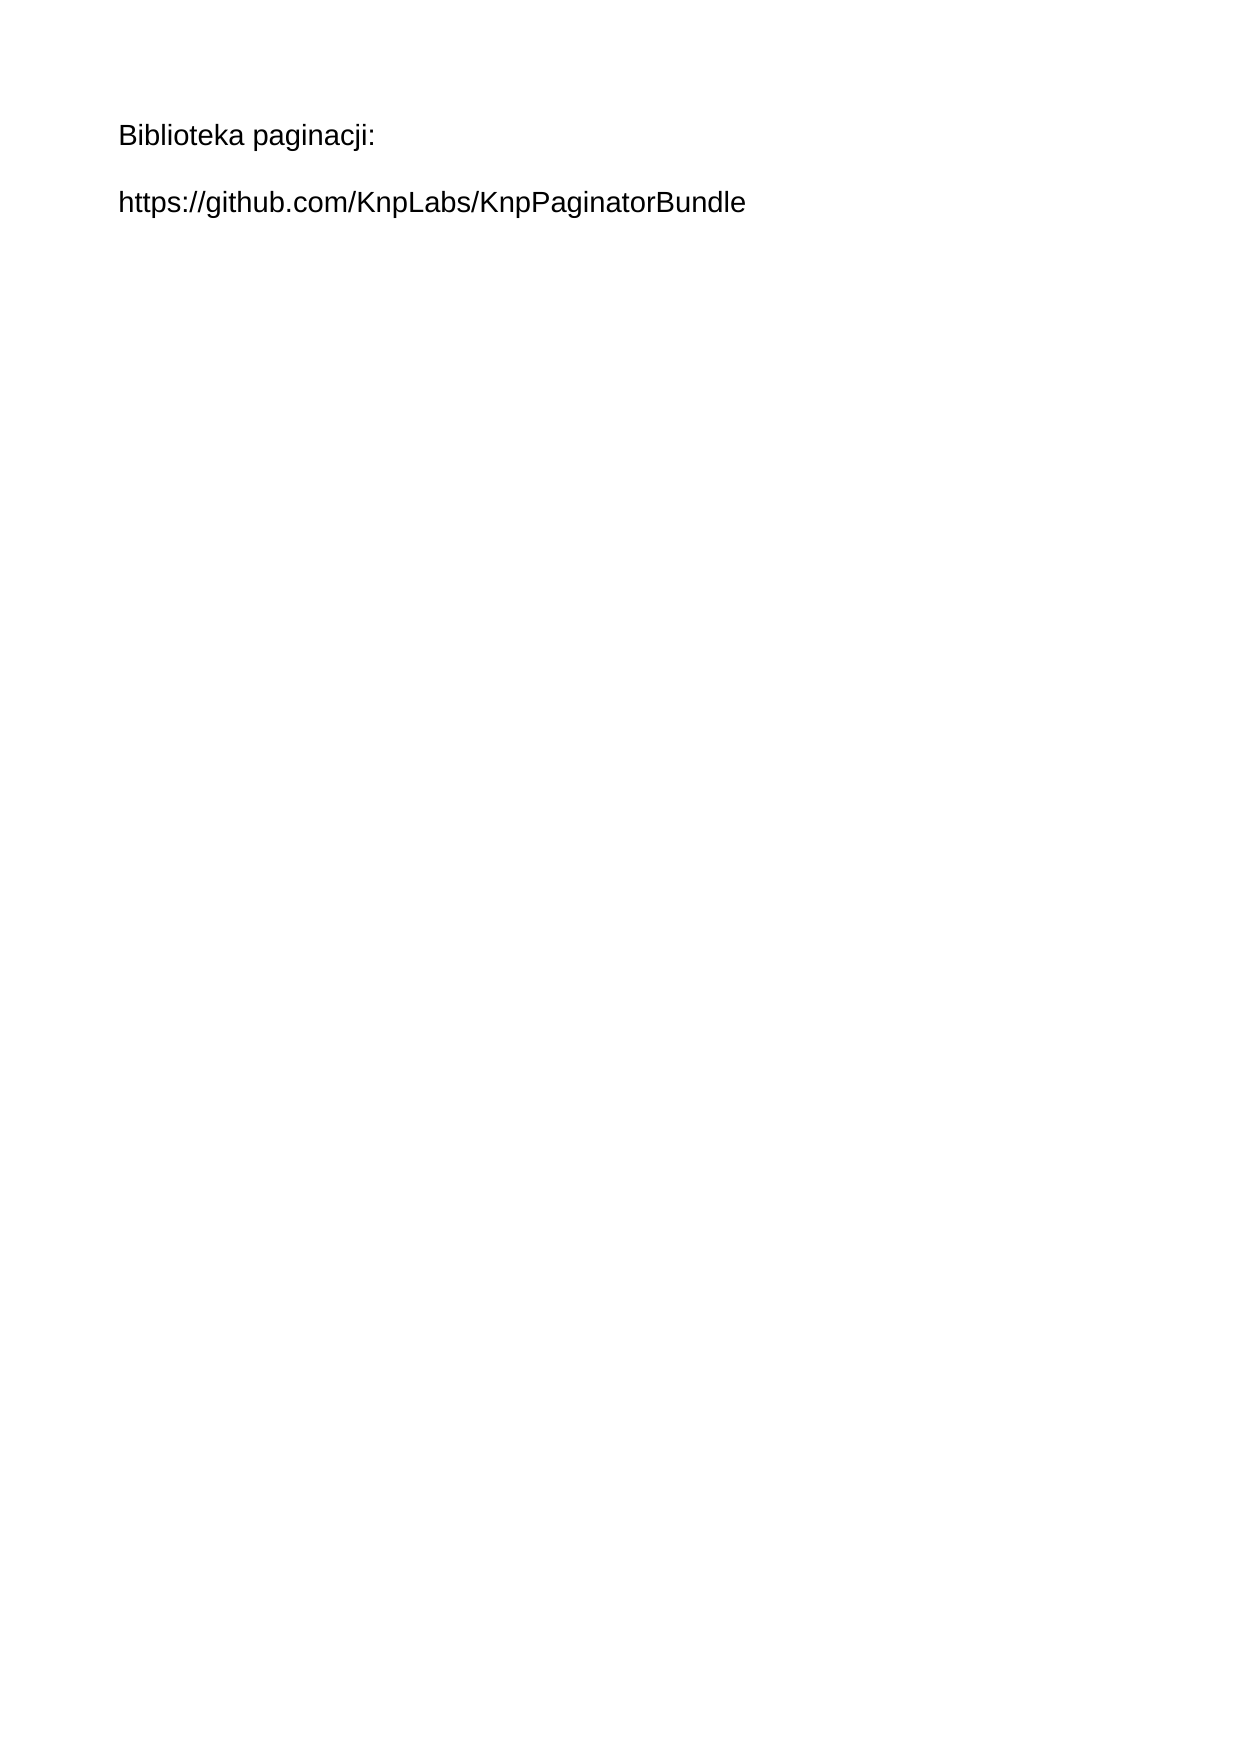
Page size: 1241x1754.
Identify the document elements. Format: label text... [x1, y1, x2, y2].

text Biblioteka paginacji: [118, 118, 1122, 152]
text https://github.com/KnpLabs/KnpPaginatorBundle [118, 185, 1122, 219]
